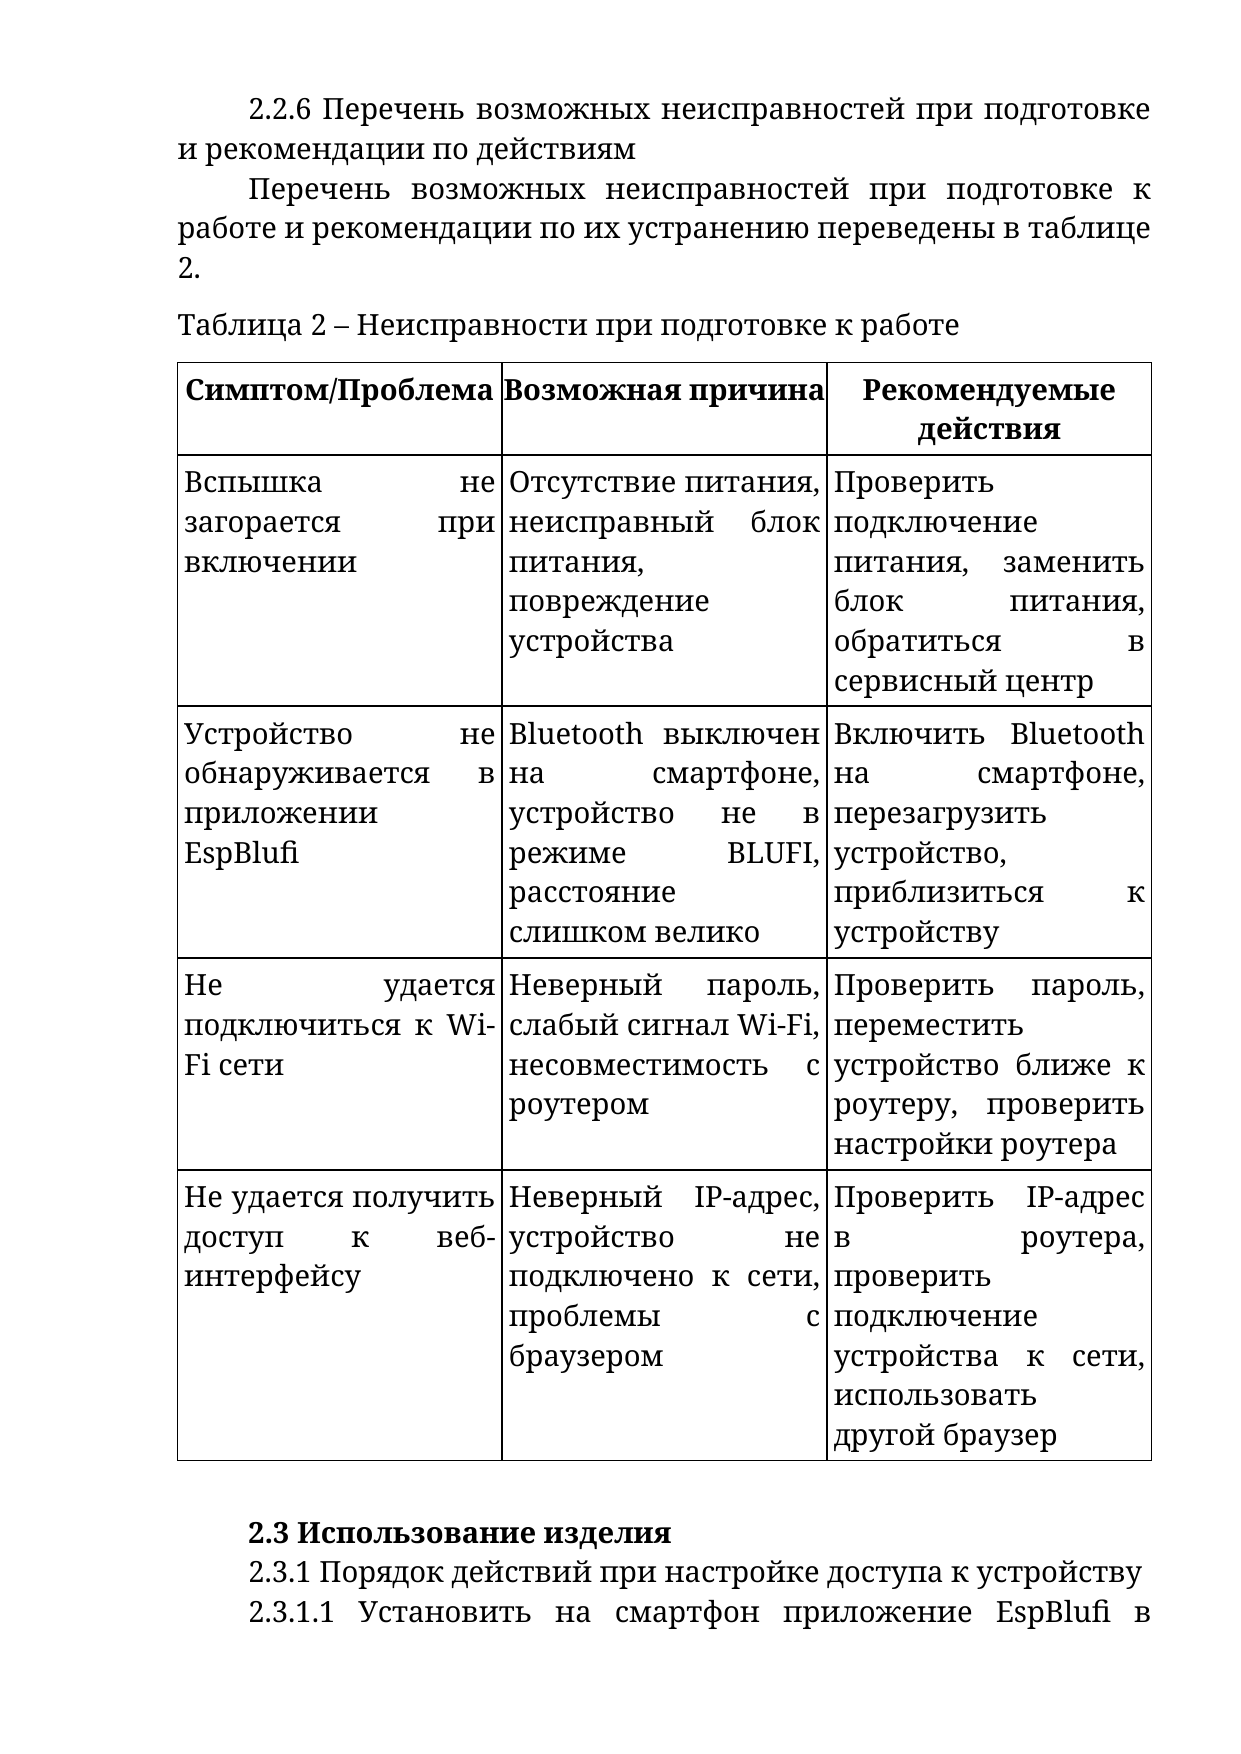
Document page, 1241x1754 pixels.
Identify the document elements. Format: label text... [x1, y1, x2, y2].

table_cell Проверить IP-адрес в роутера, проверить подключение устройства к сети, использовать другой браузер [828, 1171, 1151, 1460]
text 2.2.6 Перечень возможных неисправностей при подготовке и рекомендации по действиям [177, 88, 1152, 168]
table_cell Неверный пароль, слабый сигнал Wi-Fi, несовместимость с роутером [503, 959, 826, 1169]
table_cell Проверить подключение питания, заменить блок питания, обратиться в сервисный центр [828, 456, 1151, 705]
table_cell Не удается получить доступ к веб-интерфейсу [178, 1171, 501, 1460]
table_header Рекомендуемые действия [828, 363, 1151, 454]
table_cell Проверить пароль, переместить устройство ближе к роутеру, проверить настройки роутера [828, 959, 1151, 1169]
table_header Возможная причина [503, 363, 826, 454]
table_cell Неверный IP-адрес, устройство не подключено к сети, проблемы с браузером [503, 1171, 826, 1460]
table_cell Отсутствие питания, неисправный блок питания, повреждение устройства [503, 456, 826, 705]
table_cell Bluetooth выключен на смартфоне, устройство не в режиме BLUFI, расстояние слишком велико [503, 707, 826, 957]
title Таблица 2 – Неисправности при подготовке к работе [177, 305, 1152, 344]
table_header Симптом/Проблема [178, 363, 501, 454]
table_cell Вспышка не загорается при включении [178, 456, 501, 705]
table_cell Устройство не обнаруживается в приложении EspBlufi [178, 707, 501, 957]
text 2.3.1 Порядок действий при настройке доступа к устройству [177, 1552, 1152, 1591]
table_cell Включить Bluetooth на смартфоне, перезагрузить устройство, приблизиться к устройству [828, 707, 1151, 957]
text Перечень возможных неисправностей при подготовке к работе и рекомендации по их устранению переведены в таблице 2. [177, 168, 1152, 287]
table_cell Не удается подключиться к Wi-Fi сети [178, 959, 501, 1169]
subtitle 2.3 Использование изделия [177, 1512, 1152, 1552]
text 2.3.1.1 Установить на смартфон приложение EspBlufi в [177, 1591, 1152, 1631]
